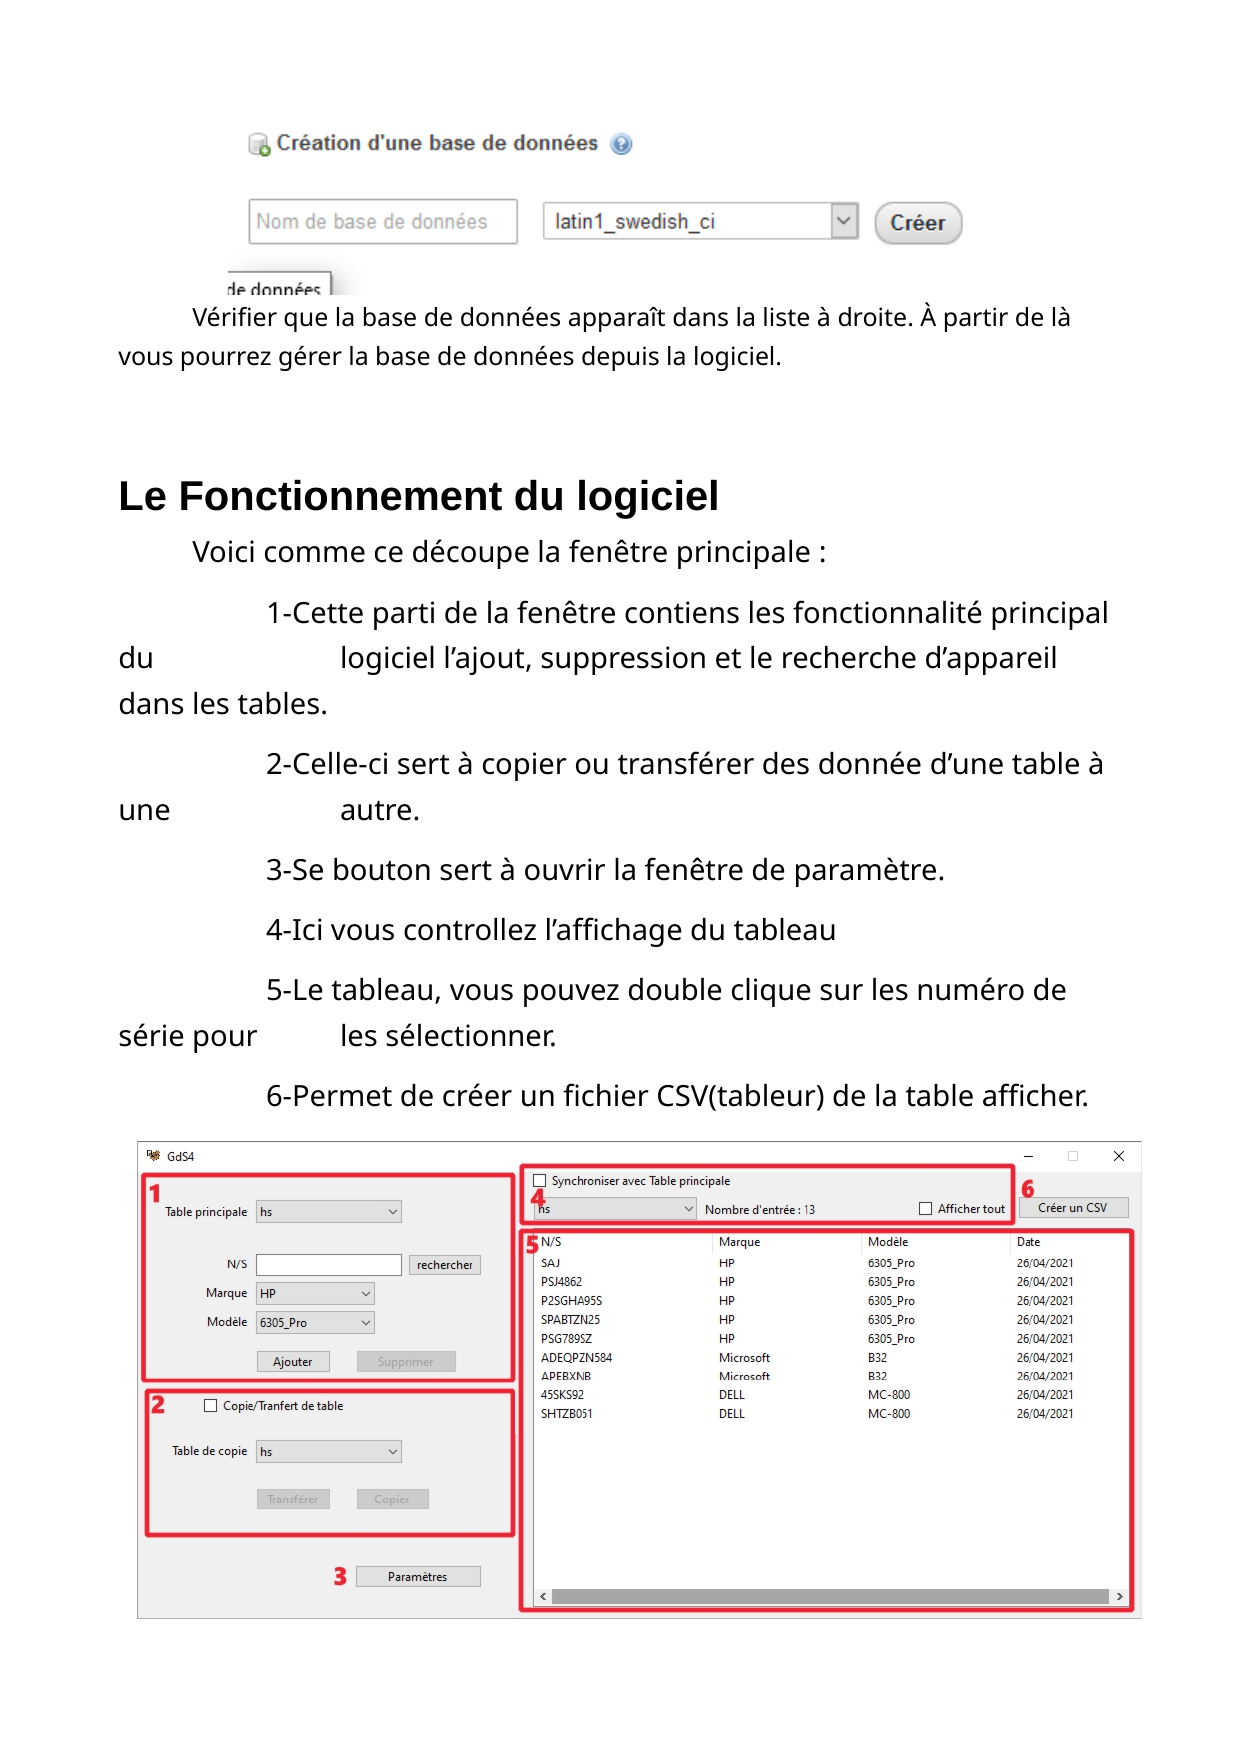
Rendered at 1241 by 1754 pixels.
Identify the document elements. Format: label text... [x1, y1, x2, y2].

text 1-Cette parti de la fenêtre contiens les fonctionnalité principal du logiciel l’ajout, suppression et le recherche d’appareil dans les tables. [118, 592, 1122, 723]
text 2-Celle-ci sert à copier ou transférer des donnée d’une table à une autre. [118, 743, 1122, 829]
text Voici comme ce découpe la fenêtre principale : [118, 532, 1122, 571]
text 5-Le tableau, vous pouvez double clique sur les numéro de série pour les sélectionner. [118, 970, 1122, 1055]
picture [137, 1141, 1142, 1619]
text 6-Permet de créer un fichier CSV(tableur) de la table afficher. [118, 1076, 1122, 1115]
picture [227, 122, 1013, 295]
subtitle Le Fonctionnement du logiciel [118, 471, 1122, 519]
text 4-Ici vous controllez l’affichage du tableau [118, 909, 1122, 949]
text Vérifier que la base de données apparaît dans la liste à droite. À partir de là vous pourrez gérer la base de données depuis la logiciel. [118, 118, 1122, 373]
text 3-Se bouton sert à ouvrir la fenêtre de paramètre. [118, 849, 1122, 889]
